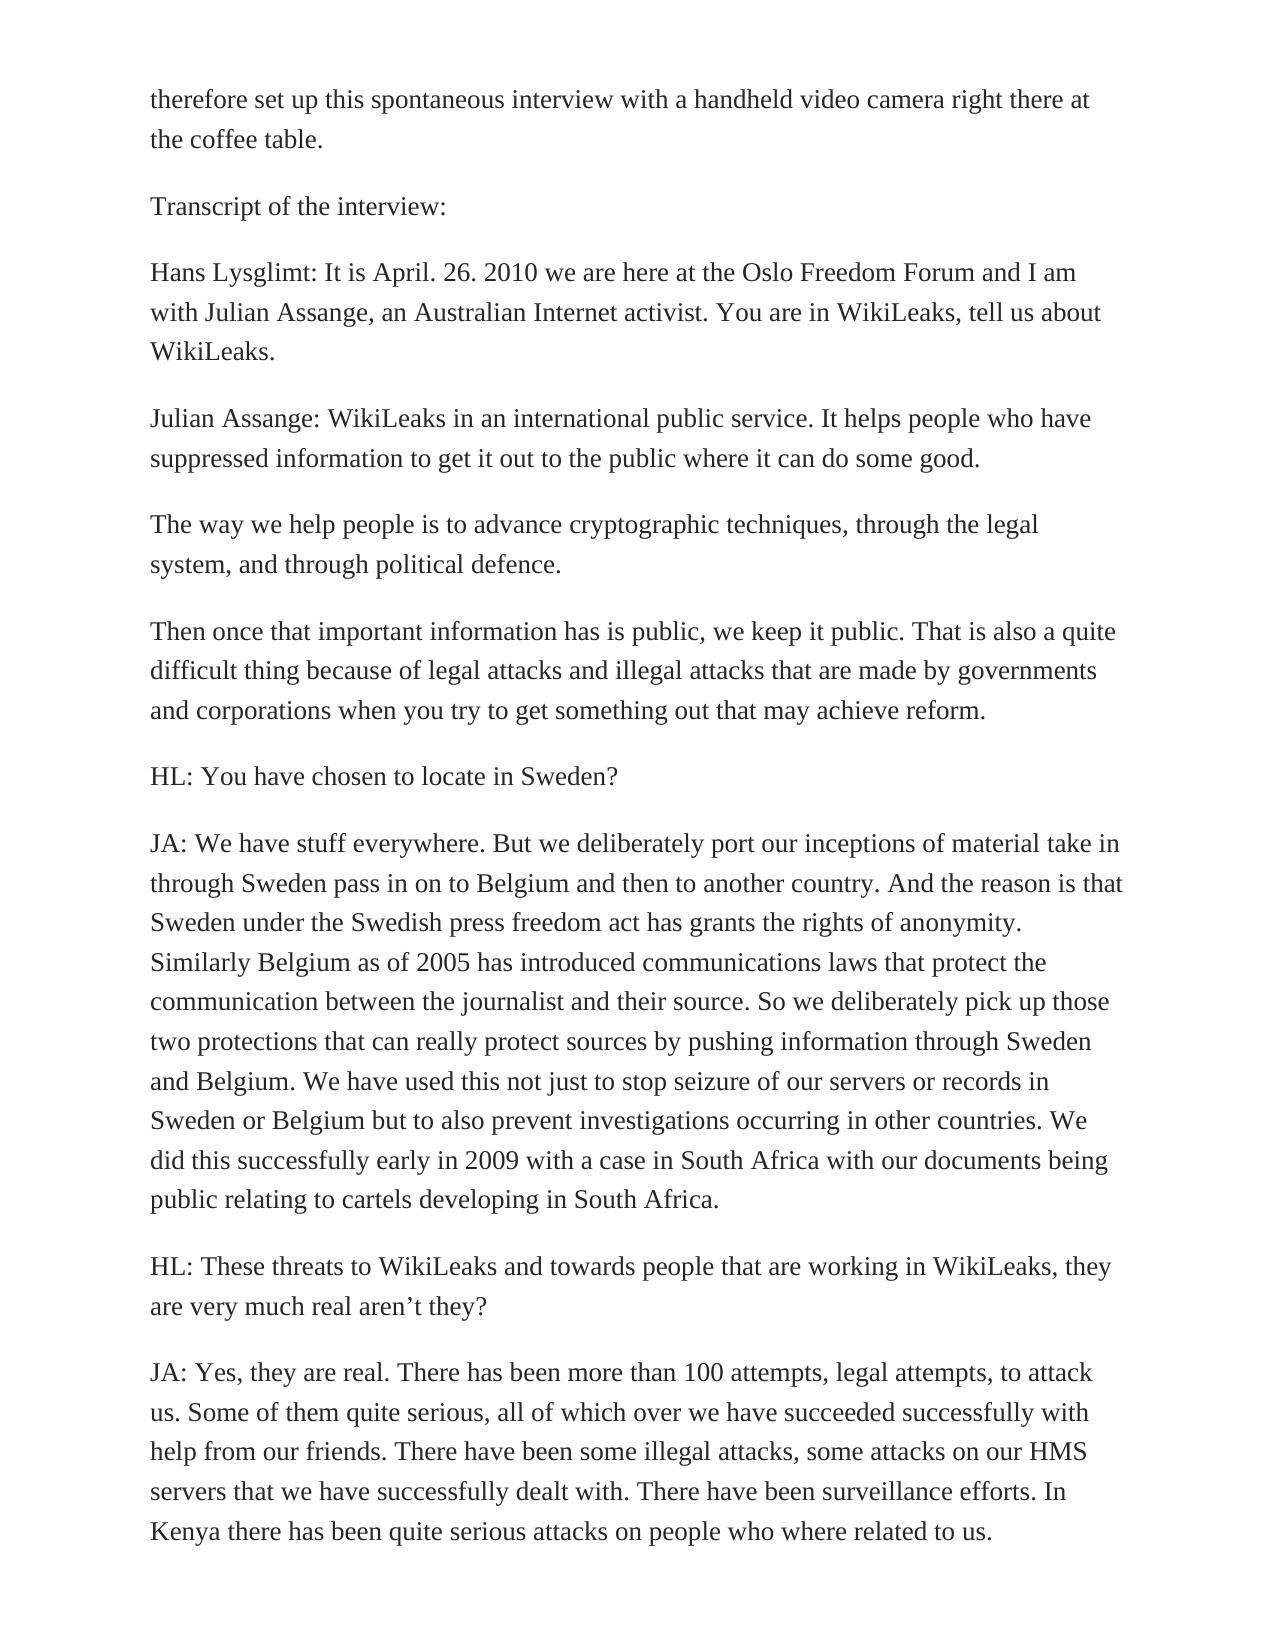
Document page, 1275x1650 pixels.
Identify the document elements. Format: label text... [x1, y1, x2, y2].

text JA: We have stuff everywhere. But we deliberately port our inceptions of material take in through Sweden pass in on to Belgium and then to another country. And the reason is that Sweden under the Swedish press freedom act has grants the rights of anonymity. Similarly Belgium as of 2005 has introduced communications laws that protect the communication between the journalist and their source. So we deliberately pick up those two protections that can really protect sources by pushing information through Sweden and Belgium. We have used this not just to stop seizure of our servers or records in Sweden or Belgium but to also prevent investigations occurring in other countries. We did this successfully early in 2009 with a case in South Africa with our documents being public relating to cartels developing in South Africa. [150, 819, 1125, 1214]
text Julian Assange: WikiLeaks in an international public service. It helps people who have suppressed information to get it out to the public where it can do some good. [150, 394, 1125, 473]
text Hans Lysglimt: It is April. 26. 2010 we are here at the Oslo Freedom Forum and I am with Julian Assange, an Australian Internet activist. You are in WikiLeaks, tell us about WikiLeaks. [150, 248, 1125, 367]
text HL: You have chosen to locate in Sweden? [150, 752, 1125, 792]
text Transcript of the interview: [150, 181, 1125, 221]
text Then once that important information has is public, we keep it public. That is also a quite difficult thing because of legal attacks and illegal attacks that are made by governments and corporations when you try to get something out that may achieve reform. [150, 606, 1125, 725]
text JA: Yes, they are real. There has been more than 100 attempts, legal attempts, to attack us. Some of them quite serious, all of which over we have succeeded successfully with help from our friends. There have been some illegal attacks, some attacks on our HMS servers that we have successfully dealt with. There have been surveillance efforts. In Kenya there has been quite serious attacks on people who where related to us. [150, 1348, 1125, 1546]
text The way we help people is to advance cryptographic techniques, through the legal system, and through political defence. [150, 500, 1125, 579]
text therefore set up this spontaneous interview with a handheld video camera right there at the coffee table. [150, 75, 1125, 154]
text HL: These threats to WikiLeaks and towards people that are working in WikiLeaks, they are very much real aren’t they? [150, 1242, 1125, 1321]
